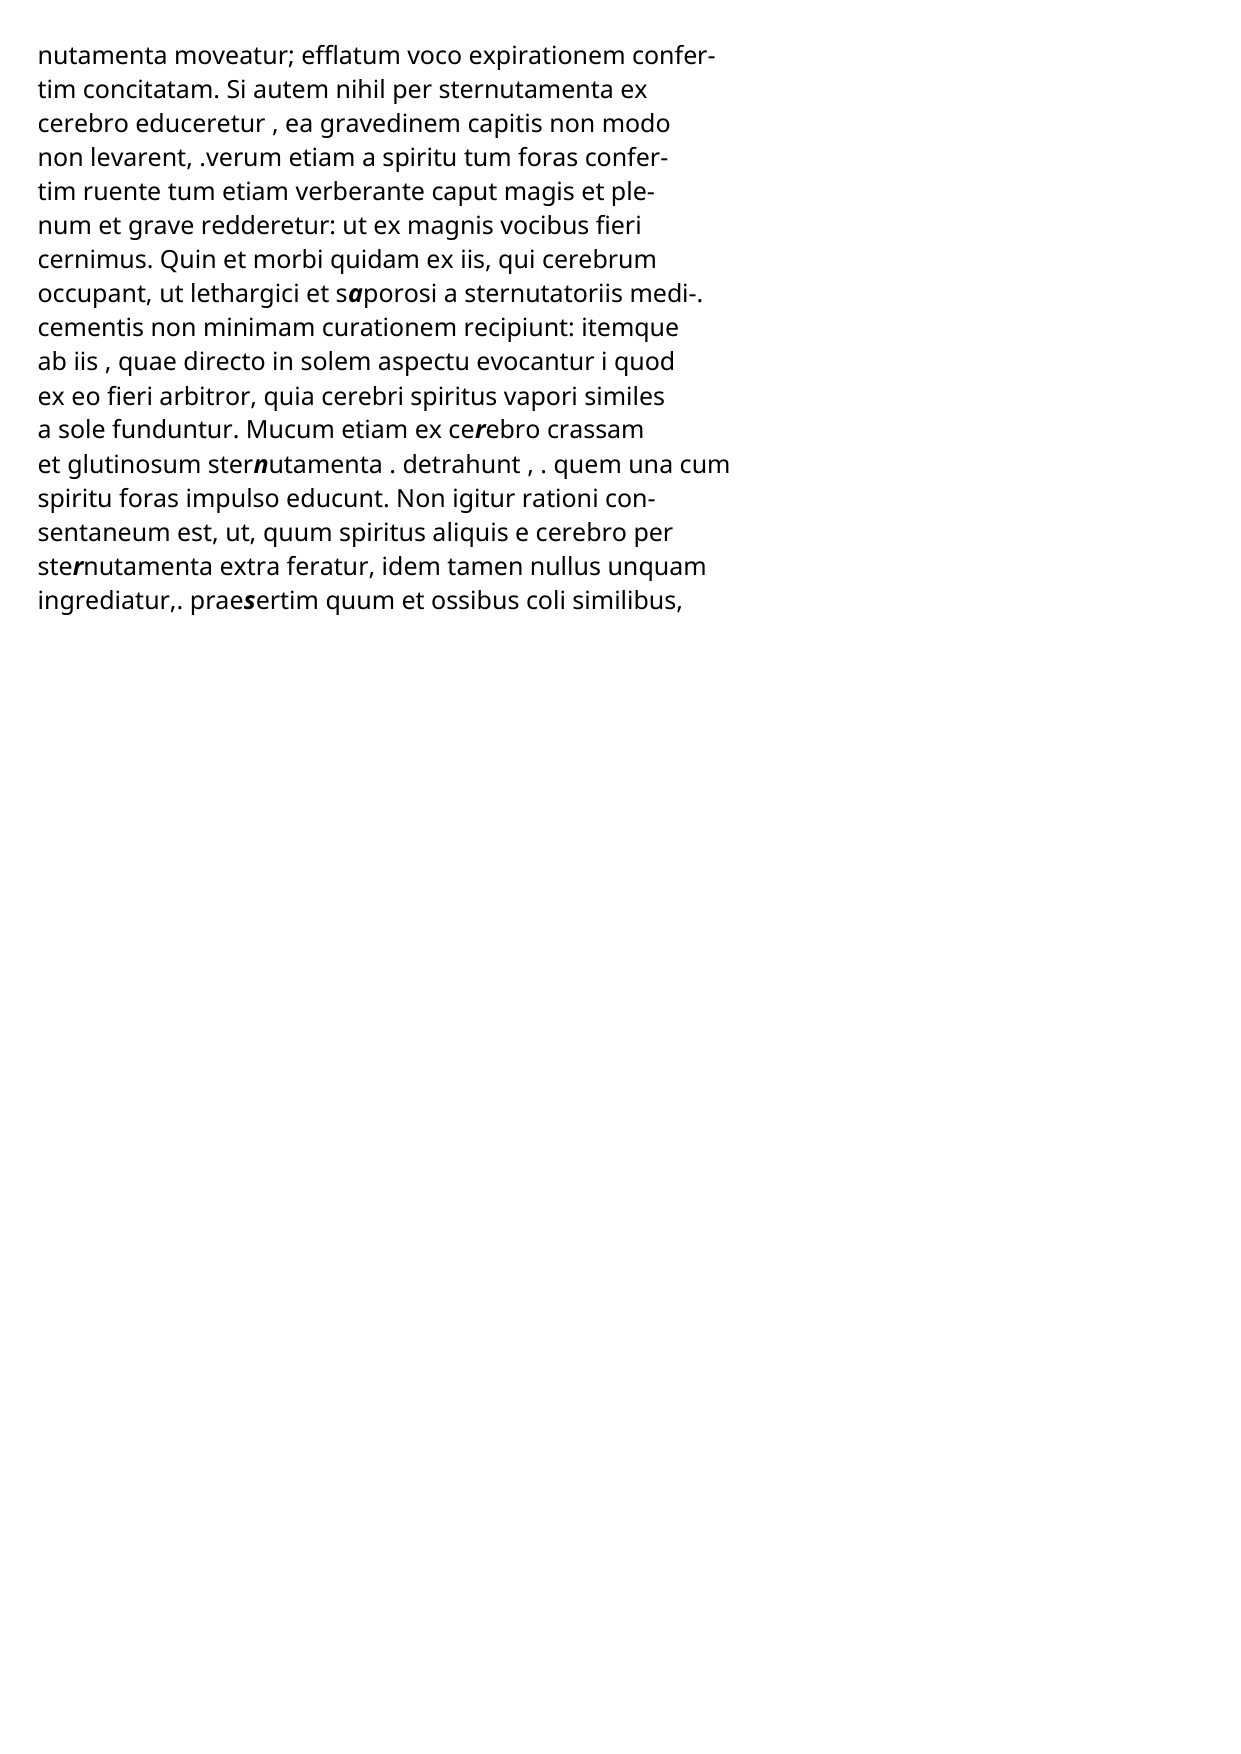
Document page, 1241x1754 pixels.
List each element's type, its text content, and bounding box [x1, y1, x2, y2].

text nutamenta moveatur; efflatum voco expirationem confer- tim concitatam. Si autem nihil per sternutamenta ex cerebro educeretur , ea gravedinem capitis non modo non levarent, .verum etiam a spiritu tum foras confer- tim ruente tum etiam verberante caput magis et ple- num et grave redderetur: ut ex magnis vocibus fieri cernimus. Quin et morbi quidam ex iis, qui cerebrum occupant, ut lethargici et saporosi a sternutatoriis medi-. cementis non minimam curationem recipiunt: itemque ab iis , quae directo in solem aspectu evocantur i quod ex eo fieri arbitror, quia cerebri spiritus vapori similes a sole funduntur. Mucum etiam ex cerebro crassam et glutinosum sternutamenta . detrahunt , . quem una cum spiritu foras impulso educunt. Non igitur rationi con- sentaneum est, ut, quum spiritus aliquis e cerebro per sternutamenta extra feratur, idem tamen nullus unquam ingrediatur,. praesertim quum et ossibus coli similibus, [37, 37, 1203, 617]
